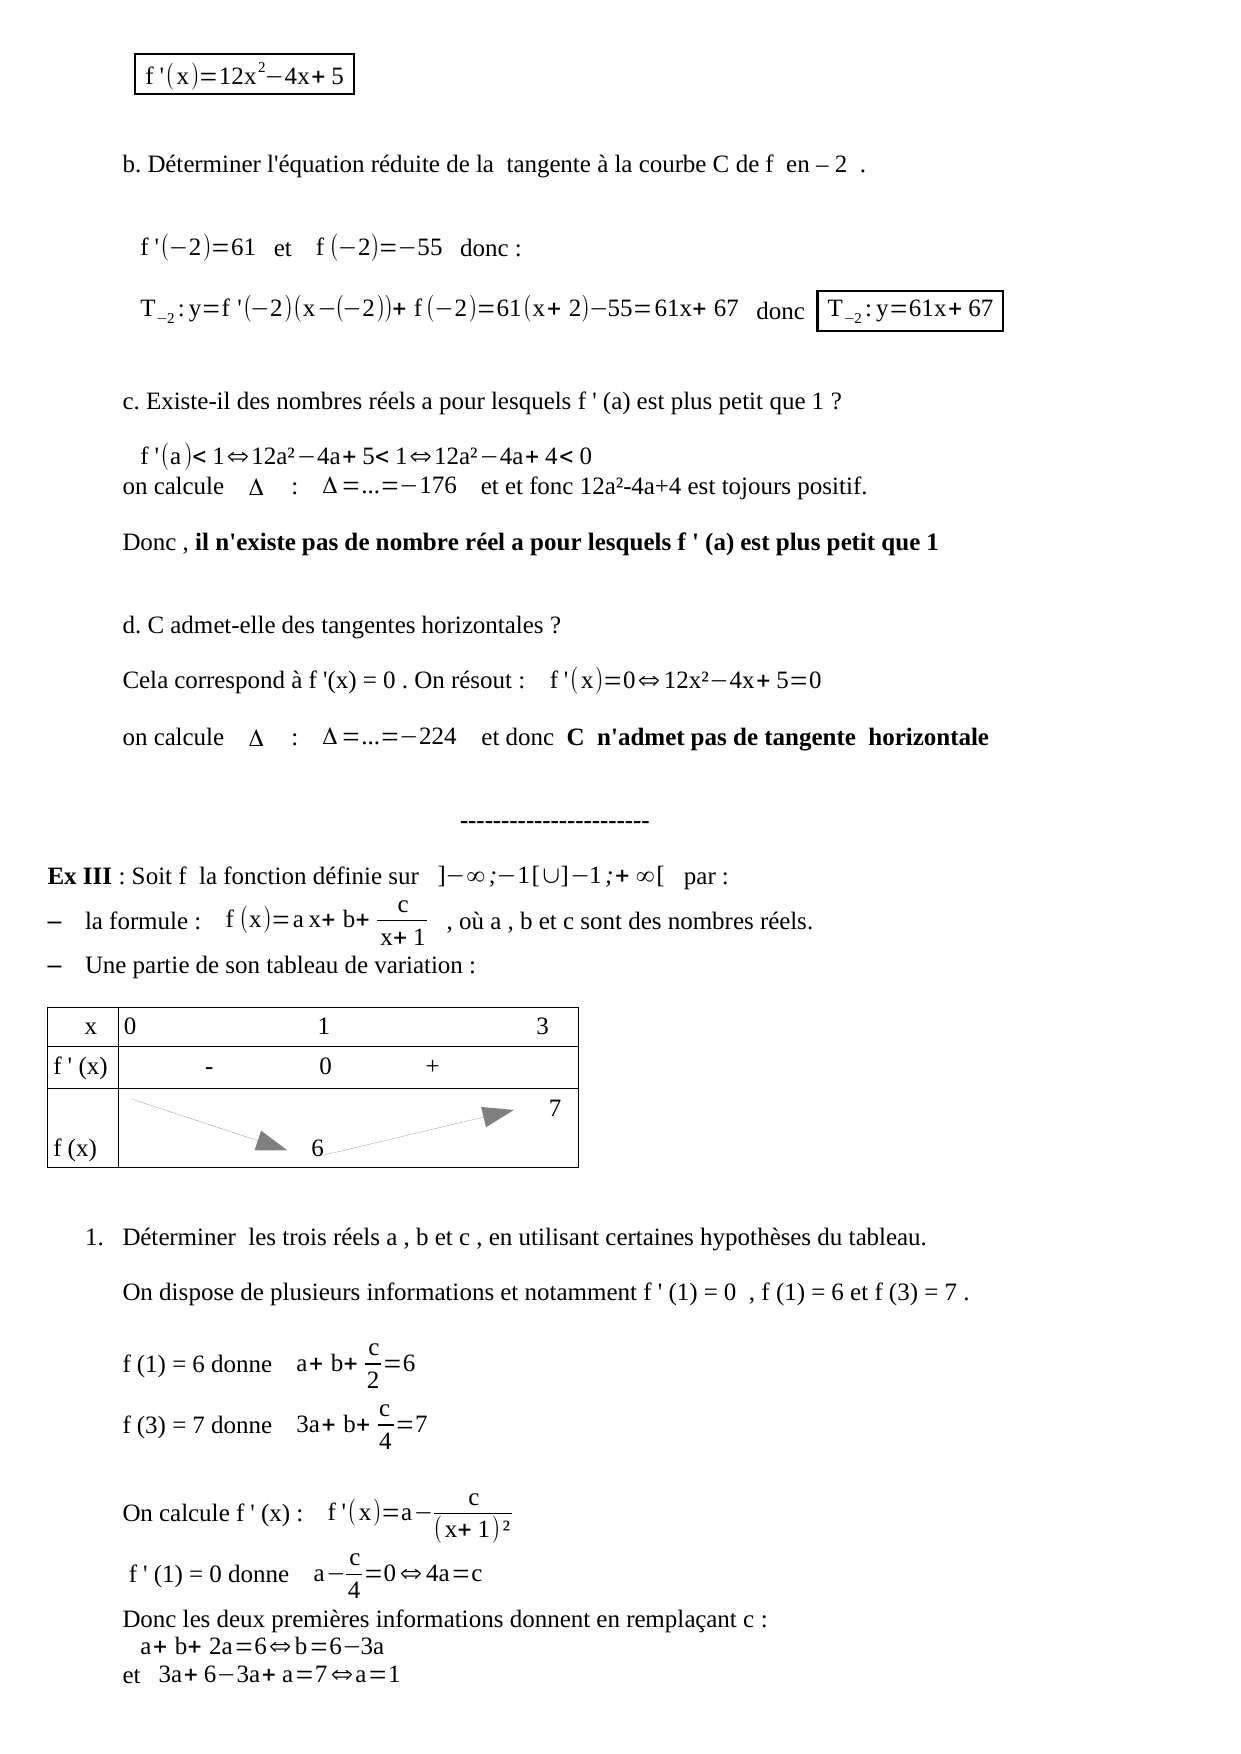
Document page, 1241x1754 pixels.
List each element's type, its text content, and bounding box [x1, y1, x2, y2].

table_cell f ' (x) [48, 1047, 118, 1088]
list donc [1004, 290, 1193, 332]
list Cela correspond à f '(x) = 0 . On résout : [85, 666, 1193, 695]
list la formule : , où a , b et c sont des nombres réels. [47, 890, 1193, 951]
list b. Déterminer l'équation réduite de la tangente à la courbe C de f en – 2 . [85, 151, 1193, 178]
list Une partie de son tableau de variation : [47, 951, 1193, 979]
table_cell 7 6 [119, 1089, 578, 1167]
text ----------------------- [47, 806, 1193, 834]
table_header x [48, 1008, 118, 1046]
list c. Existe-il des nombres réels a pour lesquels f ' (a) est plus petit que 1 ? [85, 387, 1193, 415]
list donc [819, 292, 1002, 330]
table_cell f (x) [48, 1089, 118, 1167]
text Ex III : Soit f la fonction définie surpar : [47, 862, 1193, 890]
list On calcule f ' (x) : [85, 1483, 1193, 1544]
table_header 0 1 3 [119, 1008, 578, 1046]
list Donc , il n'existe pas de nombre réel a pour lesquels f ' (a) est plus petit que 1 [85, 528, 1193, 555]
list Donc les deux premières informations donnent en remplaçant c : [85, 1605, 1193, 1632]
list f (1) = 6 donne [85, 1334, 1193, 1394]
list f ' (1) = 0 donne [85, 1544, 1193, 1605]
list donc [85, 290, 816, 332]
list et [85, 1661, 1193, 1689]
list et donc : [85, 234, 1193, 262]
list Déterminer les trois réels a , b et c , en utilisant certaines hypothèses du tableau. [85, 1223, 1193, 1251]
list on calcule : et et fonc 12a²-4a+4 est tojours positif. [85, 471, 1193, 500]
list d. C admet-elle des tangentes horizontales ? [85, 611, 1193, 638]
list on calcule : et donc C n'admet pas de tangente horizontale [85, 722, 1193, 751]
table_cell - 0 + [119, 1047, 578, 1088]
list On dispose de plusieurs informations et notamment f ' (1) = 0 , f (1) = 6 et f (3) = 7 . [85, 1278, 1193, 1306]
list f (3) = 7 donne [85, 1394, 1193, 1455]
